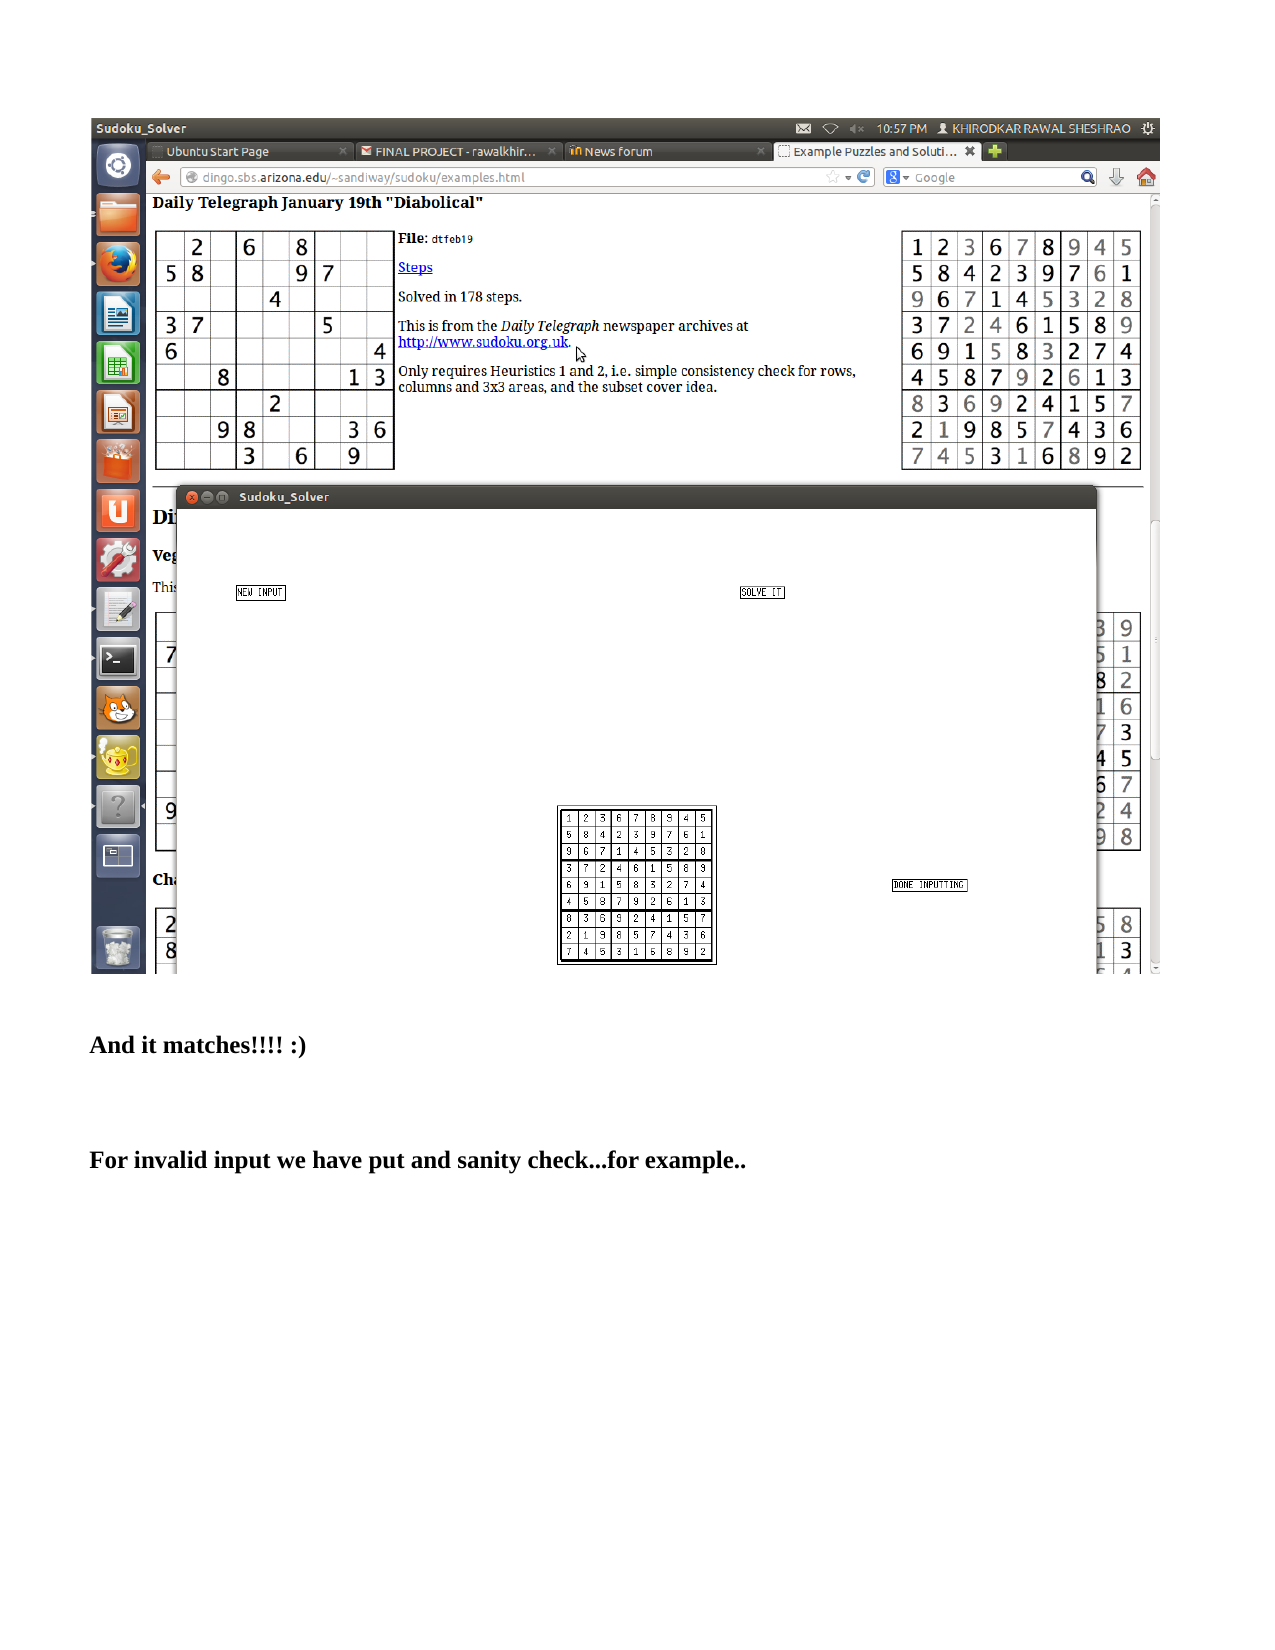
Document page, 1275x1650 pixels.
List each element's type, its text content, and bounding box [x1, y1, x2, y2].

picture [91, 118, 1160, 974]
text For invalid input we have put and sanity check...for example.. [89, 1146, 1158, 1174]
text And it matches!!!! :) [89, 1031, 1158, 1059]
